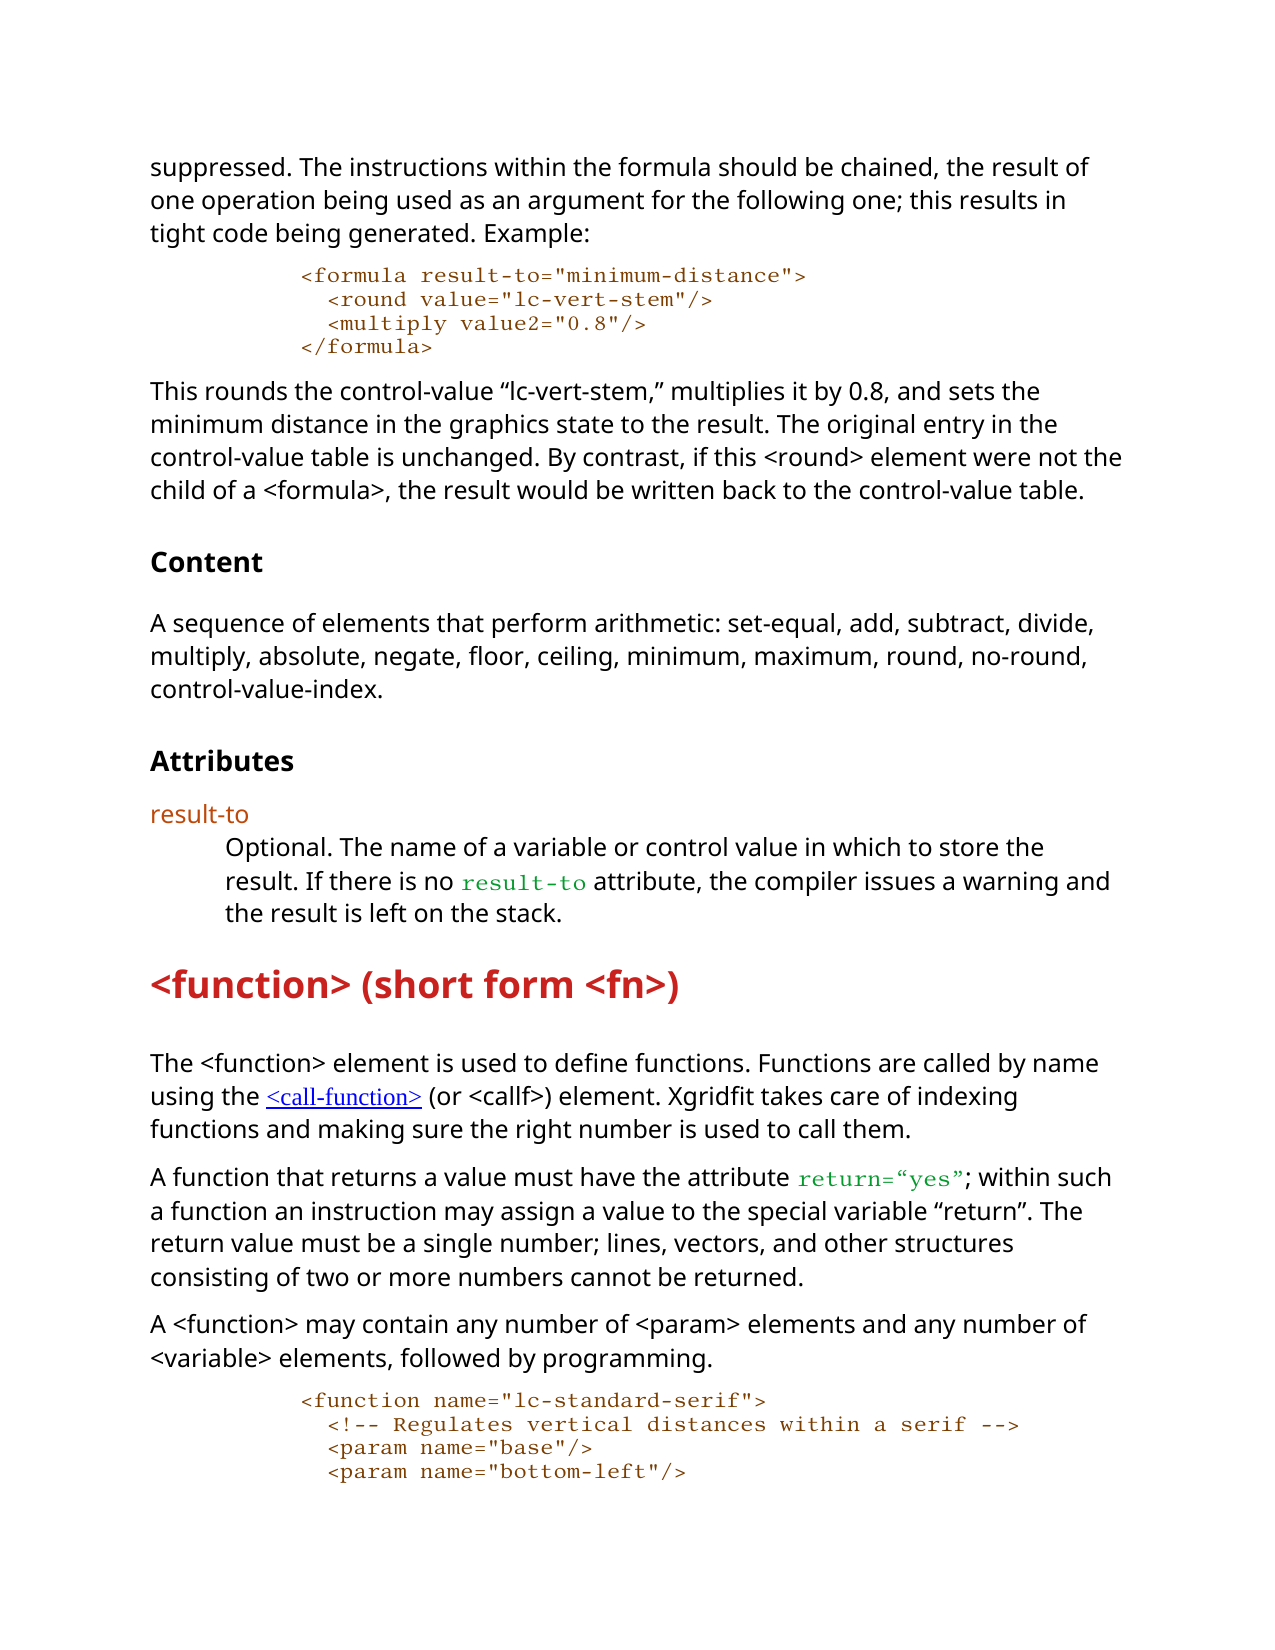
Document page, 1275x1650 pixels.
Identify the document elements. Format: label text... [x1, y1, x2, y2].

text A sequence of elements that perform arithmetic: set-equal, add, subtract, divide, multiply, absolute, negate, floor, ceiling, minimum, maximum, round, no-round, control-value-index. [150, 606, 1125, 705]
text <function name="lc-standard-serif"> <!-- Regulates vertical distances within a serif --> <param name="base"/> <param name="bottom-left"/> [300, 1389, 1125, 1484]
text result-to [150, 797, 1125, 831]
text Optional. The name of a variable or control value in which to store the result. If there is no result-to attribute, the compiler issues a warning and the result is left on the stack. [225, 831, 1125, 929]
subtitle <function> (short form <fn>) [150, 959, 1125, 1010]
text <formula result-to="minimum-distance"> <round value="lc-vert-stem"/> <multiply value2="0.8"/> </formula> [300, 264, 1125, 359]
text suppressed. The instructions within the formula should be chained, the result of one operation being used as an argument for the following one; this results in tight code being generated. Example: [150, 150, 1125, 249]
text A <function> may contain any number of <param> elements and any number of <variable> elements, followed by programming. [150, 1308, 1125, 1374]
subtitle Content [150, 542, 1125, 581]
subtitle Attributes [150, 741, 1125, 779]
text A function that returns a value must have the attribute return=“yes”; within such a function an instruction may assign a value to the special variable “return”. The return value must be a single number; lines, vectors, and other structures consisting of two or more numbers cannot be returned. [150, 1161, 1125, 1293]
text The <function> element is used to define functions. Functions are called by name using the <call-function> (or <callf>) element. Xgridfit takes care of indexing functions and making sure the right number is used to call them. [150, 1046, 1125, 1146]
text This rounds the control-value “lc-vert-stem,” multiplies it by 0.8, and sets the minimum distance in the graphics state to the result. The original entry in the control-value table is unchanged. By contrast, if this <round> element were not the child of a <formula>, the result would be written back to the control-value table. [150, 374, 1125, 506]
